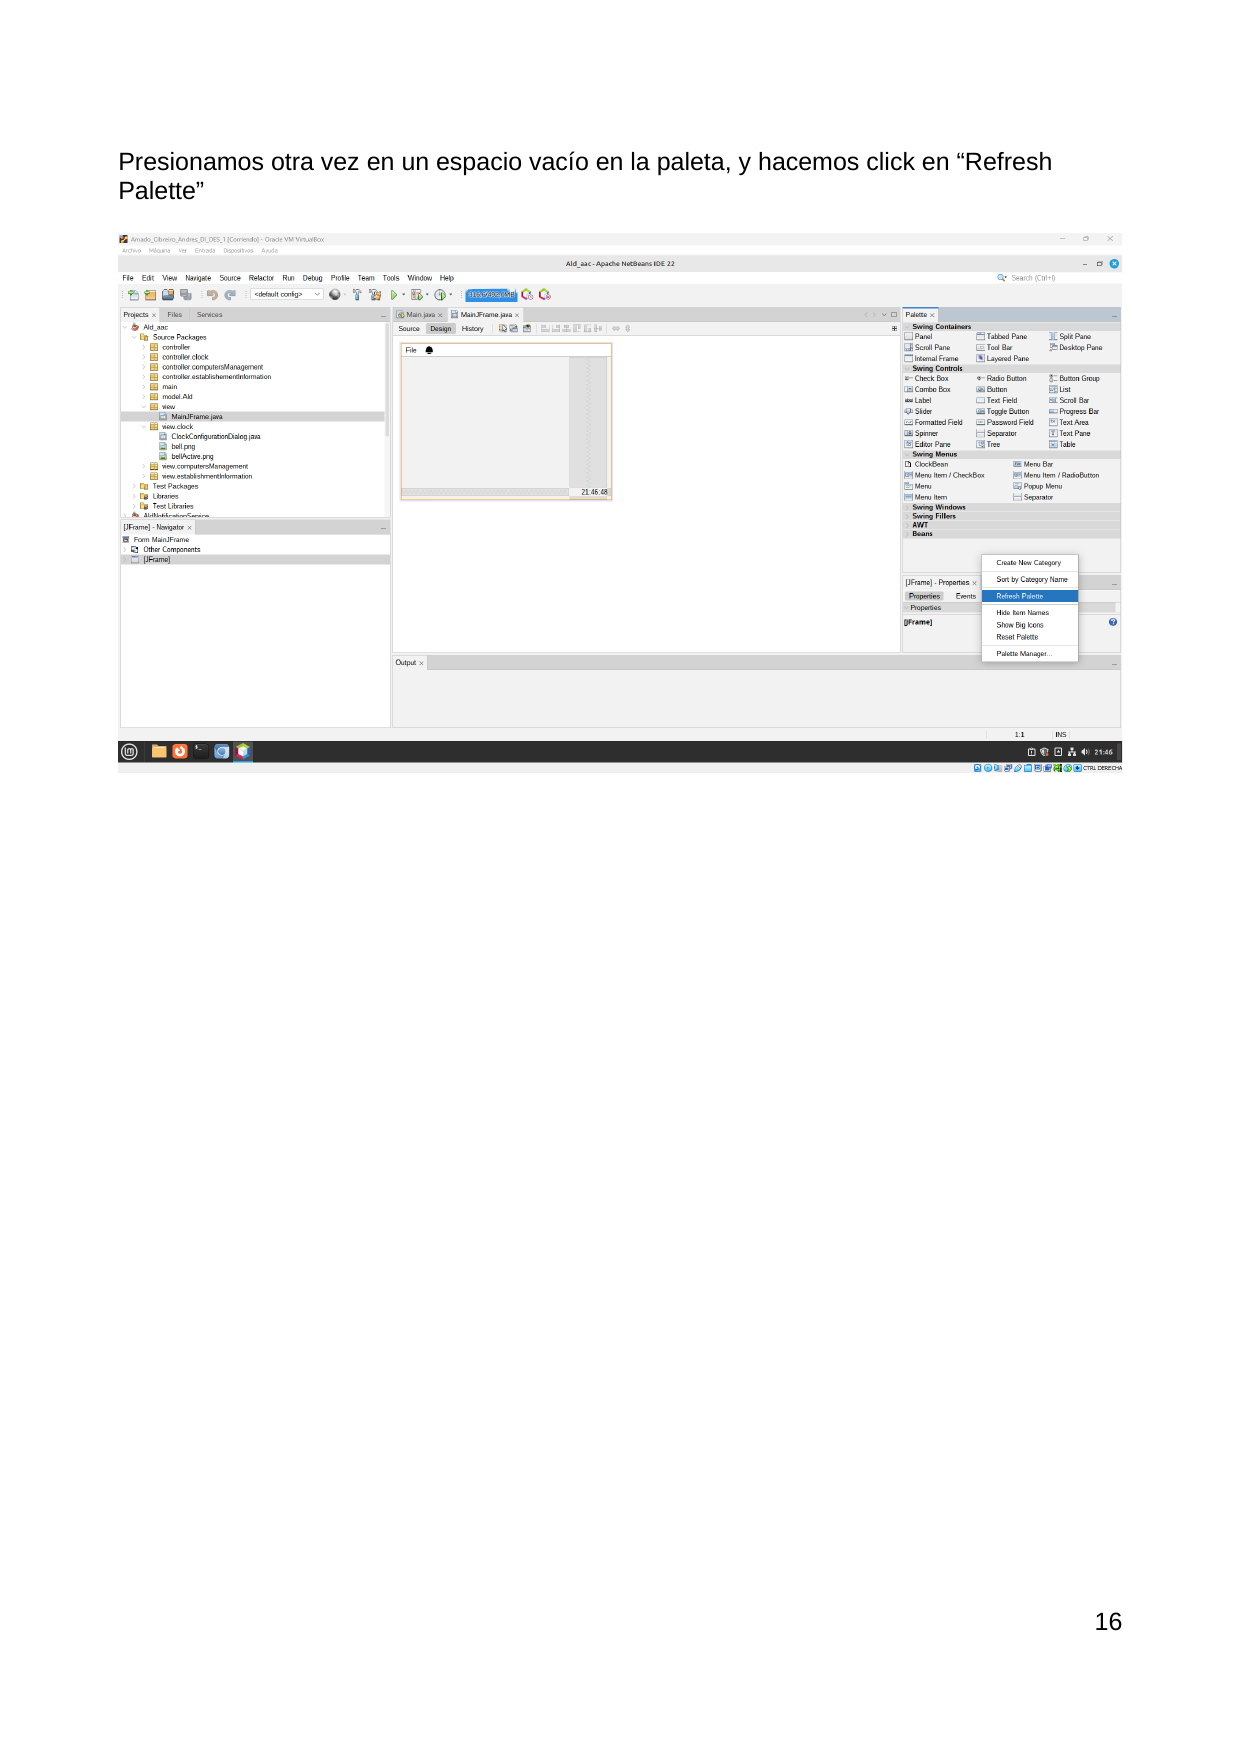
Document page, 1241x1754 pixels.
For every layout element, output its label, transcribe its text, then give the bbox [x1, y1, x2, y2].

text Presionamos otra vez en un espacio vacío en la paleta, y hacemos click en “Refresh Palette” [118, 147, 1122, 204]
picture [118, 233, 1123, 773]
